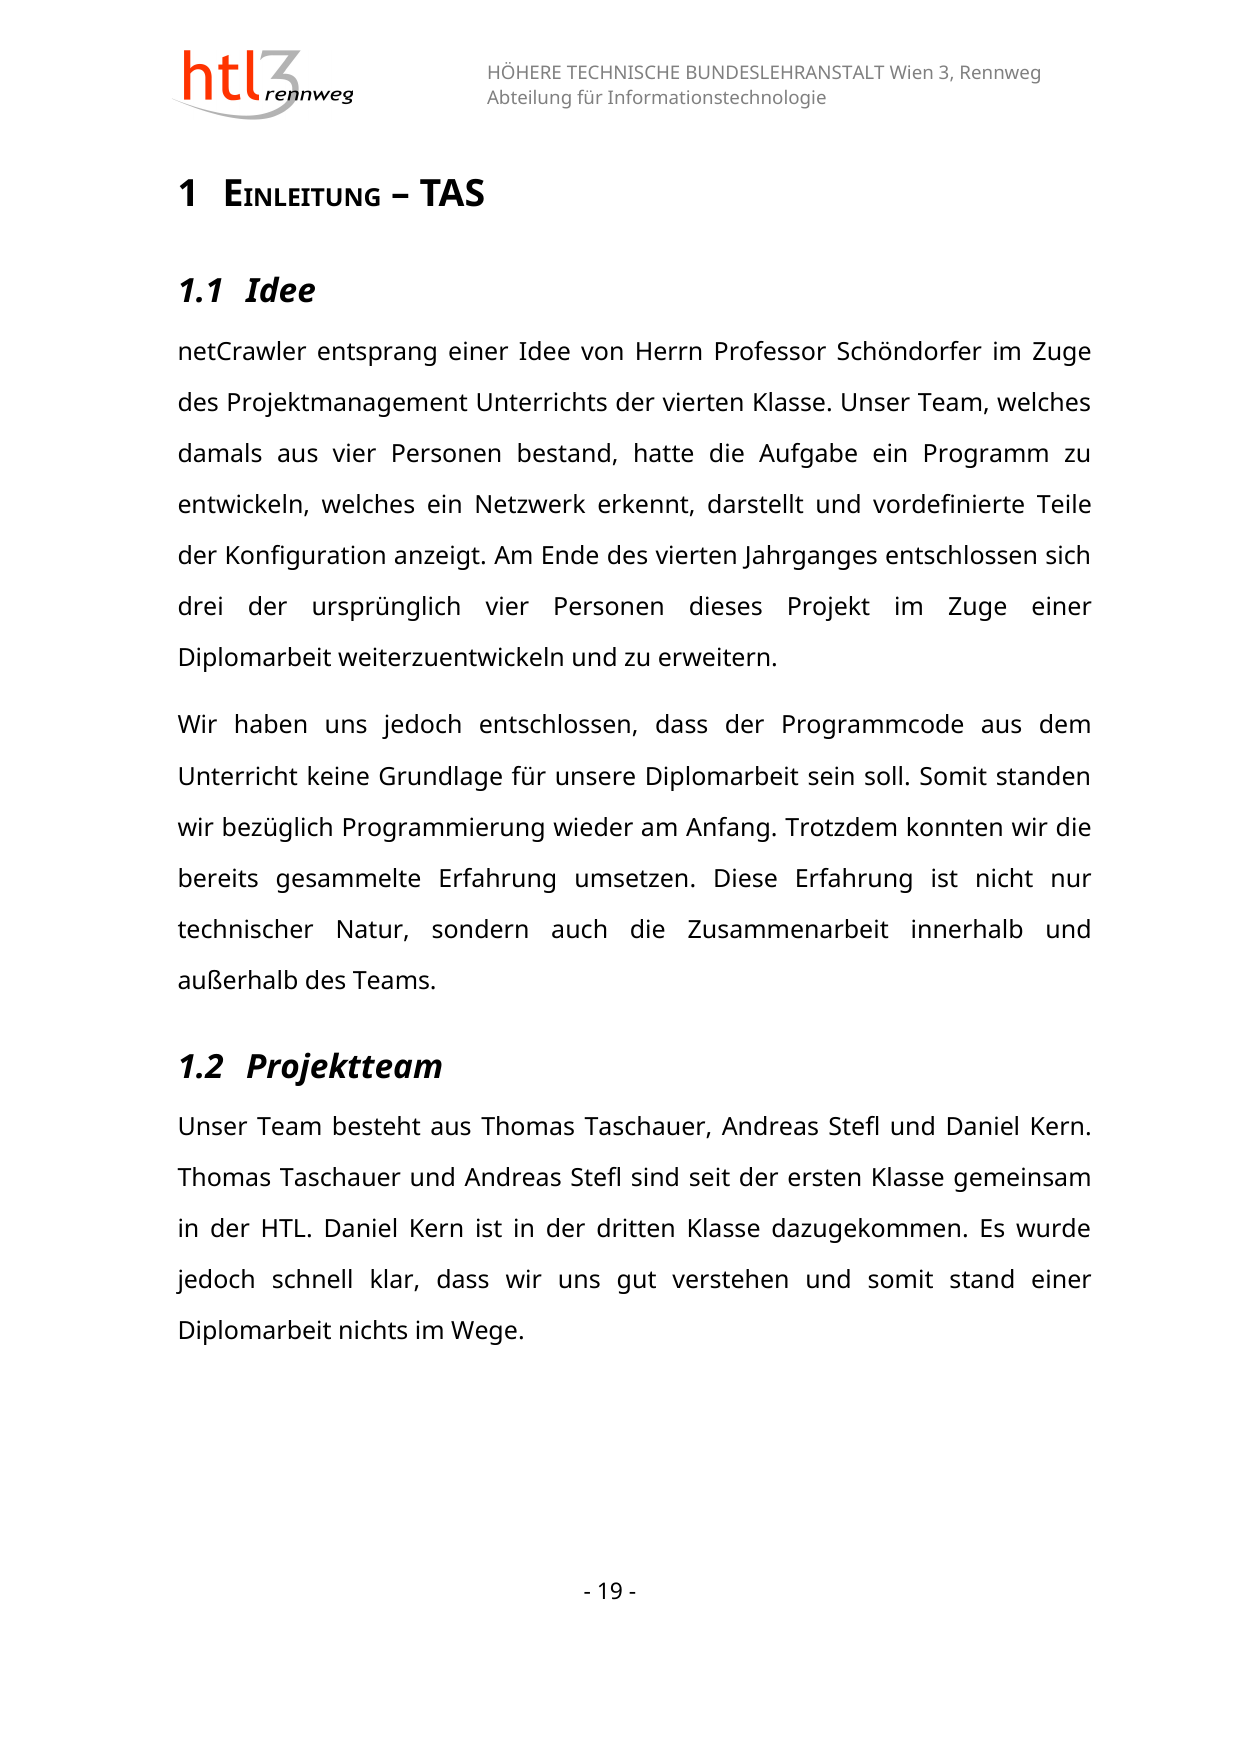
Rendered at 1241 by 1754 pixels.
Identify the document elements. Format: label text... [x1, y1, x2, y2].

subtitle Projektteam [177, 1042, 1092, 1088]
text Unser Team besteht aus Thomas Taschauer, Andreas Stefl und Daniel Kern. Thomas Taschauer und Andreas Stefl sind seit der ersten Klasse gemeinsam in der HTL. Daniel Kern ist in der dritten Klasse dazugekommen. Es wurde jedoch schnell klar, dass wir uns gut verstehen und somit stand einer Diplomarbeit nichts im Wege. [177, 1109, 1092, 1347]
text netCrawler entsprang einer Idee von Herrn Professor Schöndorfer im Zuge des Projektmanagement Unterrichts der vierten Klasse. Unser Team, welches damals aus vier Personen bestand, hatte die Aufgabe ein Programm zu entwickeln, welches ein Netzwerk erkennt, darstellt und vordefinierte Teile der Konfiguration anzeigt. Am Ende des vierten Jahrganges entschlossen sich drei der ursprünglich vier Personen dieses Projekt im Zuge einer Diplomarbeit weiterzuentwickeln und zu erweitern. [177, 333, 1092, 673]
text Wir haben uns jedoch entschlossen, dass der Programmcode aus dem Unterricht keine Grundlage für unsere Diplomarbeit sein soll. Somit standen wir bezüglich Programmierung wieder am Anfang. Trotzdem konnten wir die bereits gesammelte Erfahrung umsetzen. Diese Erfahrung ist nicht nur technischer Natur, sondern auch die Zusammenarbeit innerhalb und außerhalb des Teams. [177, 707, 1092, 996]
subtitle Einleitung – TAS [177, 166, 1092, 217]
subtitle Idee [177, 267, 1092, 312]
picture [171, 50, 353, 120]
